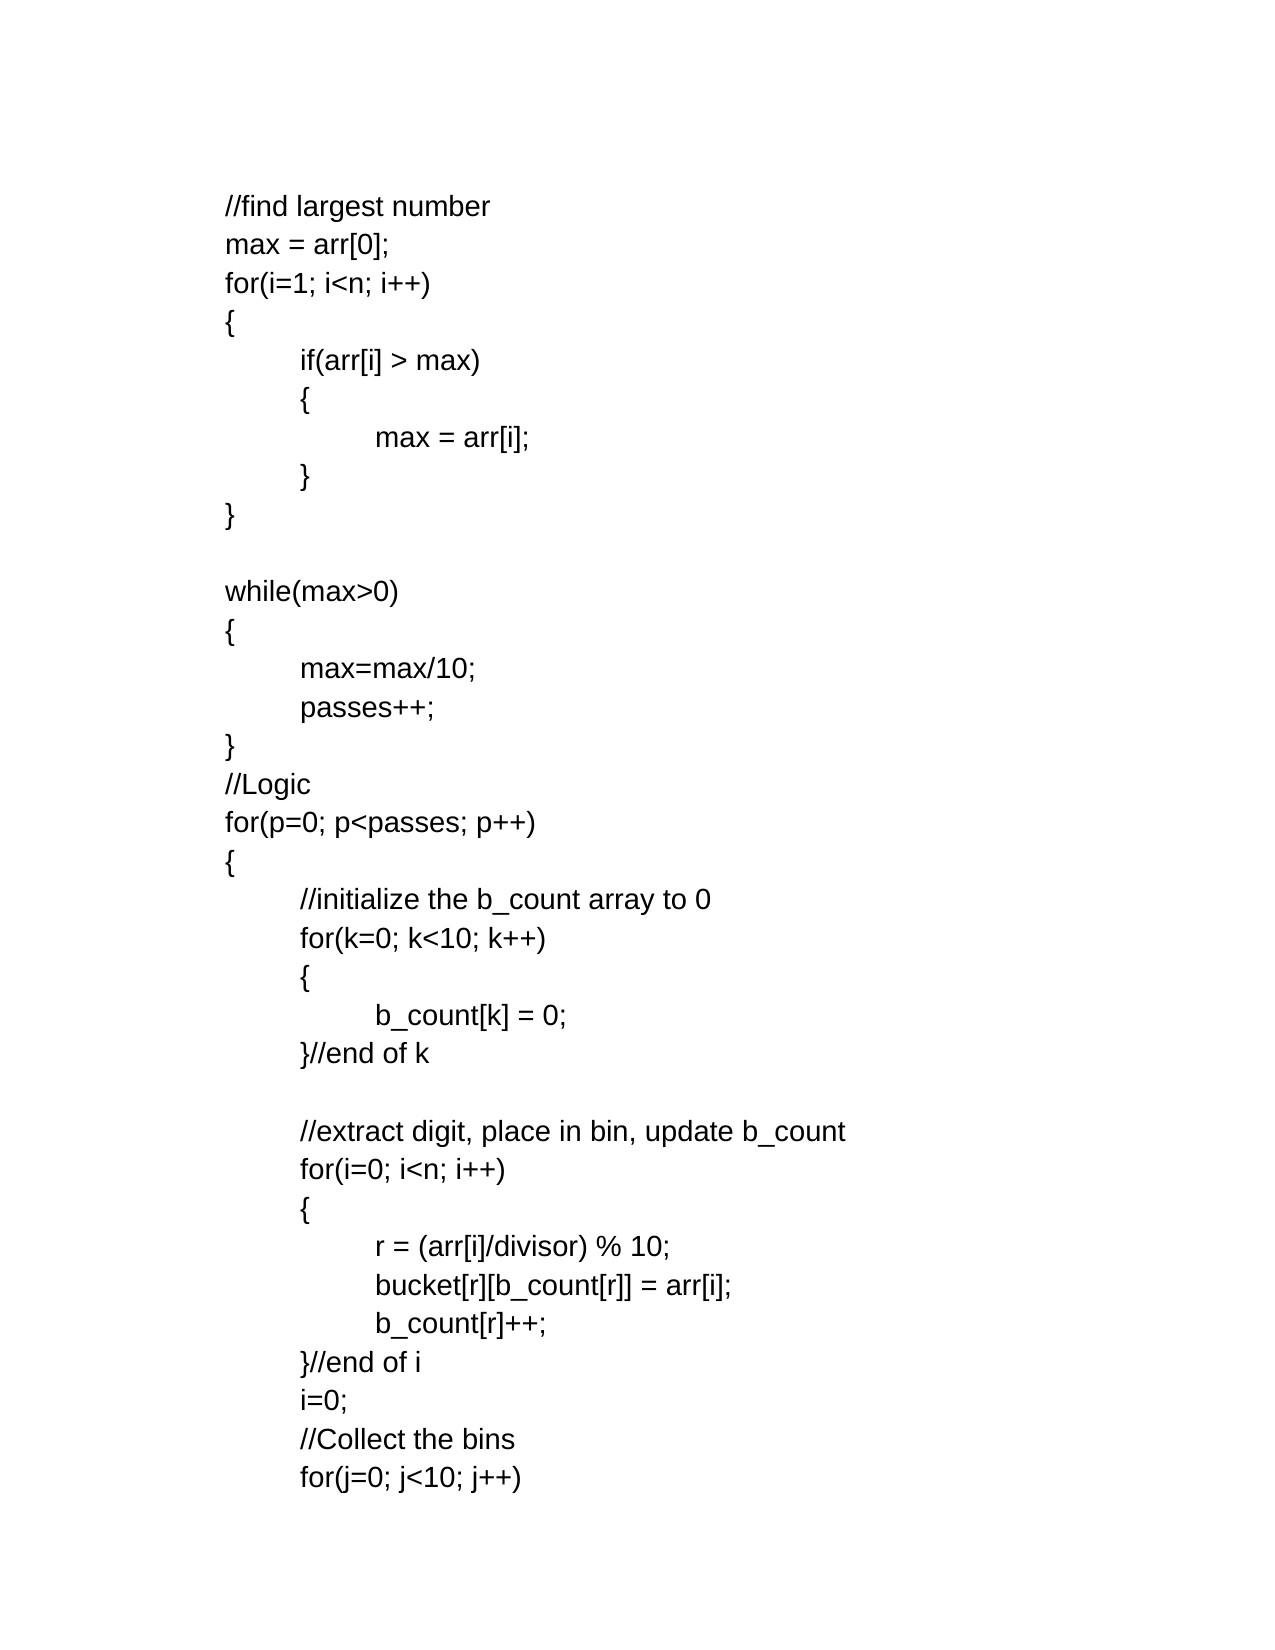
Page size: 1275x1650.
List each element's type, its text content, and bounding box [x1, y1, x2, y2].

text //initialize the b_count array to 0 [150, 882, 1125, 916]
text } [150, 728, 1125, 762]
text for(p=0; p<passes; p++) [150, 805, 1125, 839]
text { [150, 844, 1125, 877]
text //Logic [150, 767, 1125, 800]
text while(max>0) [150, 574, 1125, 607]
text { [150, 1191, 1125, 1224]
text for(k=0; k<10; k++) [150, 921, 1125, 954]
text max=max/10; [150, 651, 1125, 684]
text { [150, 381, 1125, 415]
text //Collect the bins [150, 1422, 1125, 1455]
text max = arr[0]; [150, 227, 1125, 261]
text //find largest number [150, 188, 1125, 222]
text for(j=0; j<10; j++) [150, 1460, 1125, 1494]
text } [150, 458, 1125, 492]
text passes++; [150, 689, 1125, 723]
text if(arr[i] > max) [150, 343, 1125, 376]
text //extract digit, place in bin, update b_count [150, 1113, 1125, 1147]
text bucket[r][b_count[r]] = arr[i]; [150, 1268, 1125, 1301]
text max = arr[i]; [150, 420, 1125, 453]
text { [150, 959, 1125, 993]
text r = (arr[i]/divisor) % 10; [150, 1229, 1125, 1263]
text } [150, 497, 1125, 530]
text }//end of k [150, 1036, 1125, 1070]
text for(i=1; i<n; i++) [150, 266, 1125, 299]
text { [150, 304, 1125, 338]
text b_count[r]++; [150, 1306, 1125, 1340]
text { [150, 612, 1125, 646]
text i=0; [150, 1383, 1125, 1417]
text }//end of i [150, 1345, 1125, 1378]
text for(i=0; i<n; i++) [150, 1152, 1125, 1186]
text b_count[k] = 0; [150, 998, 1125, 1031]
